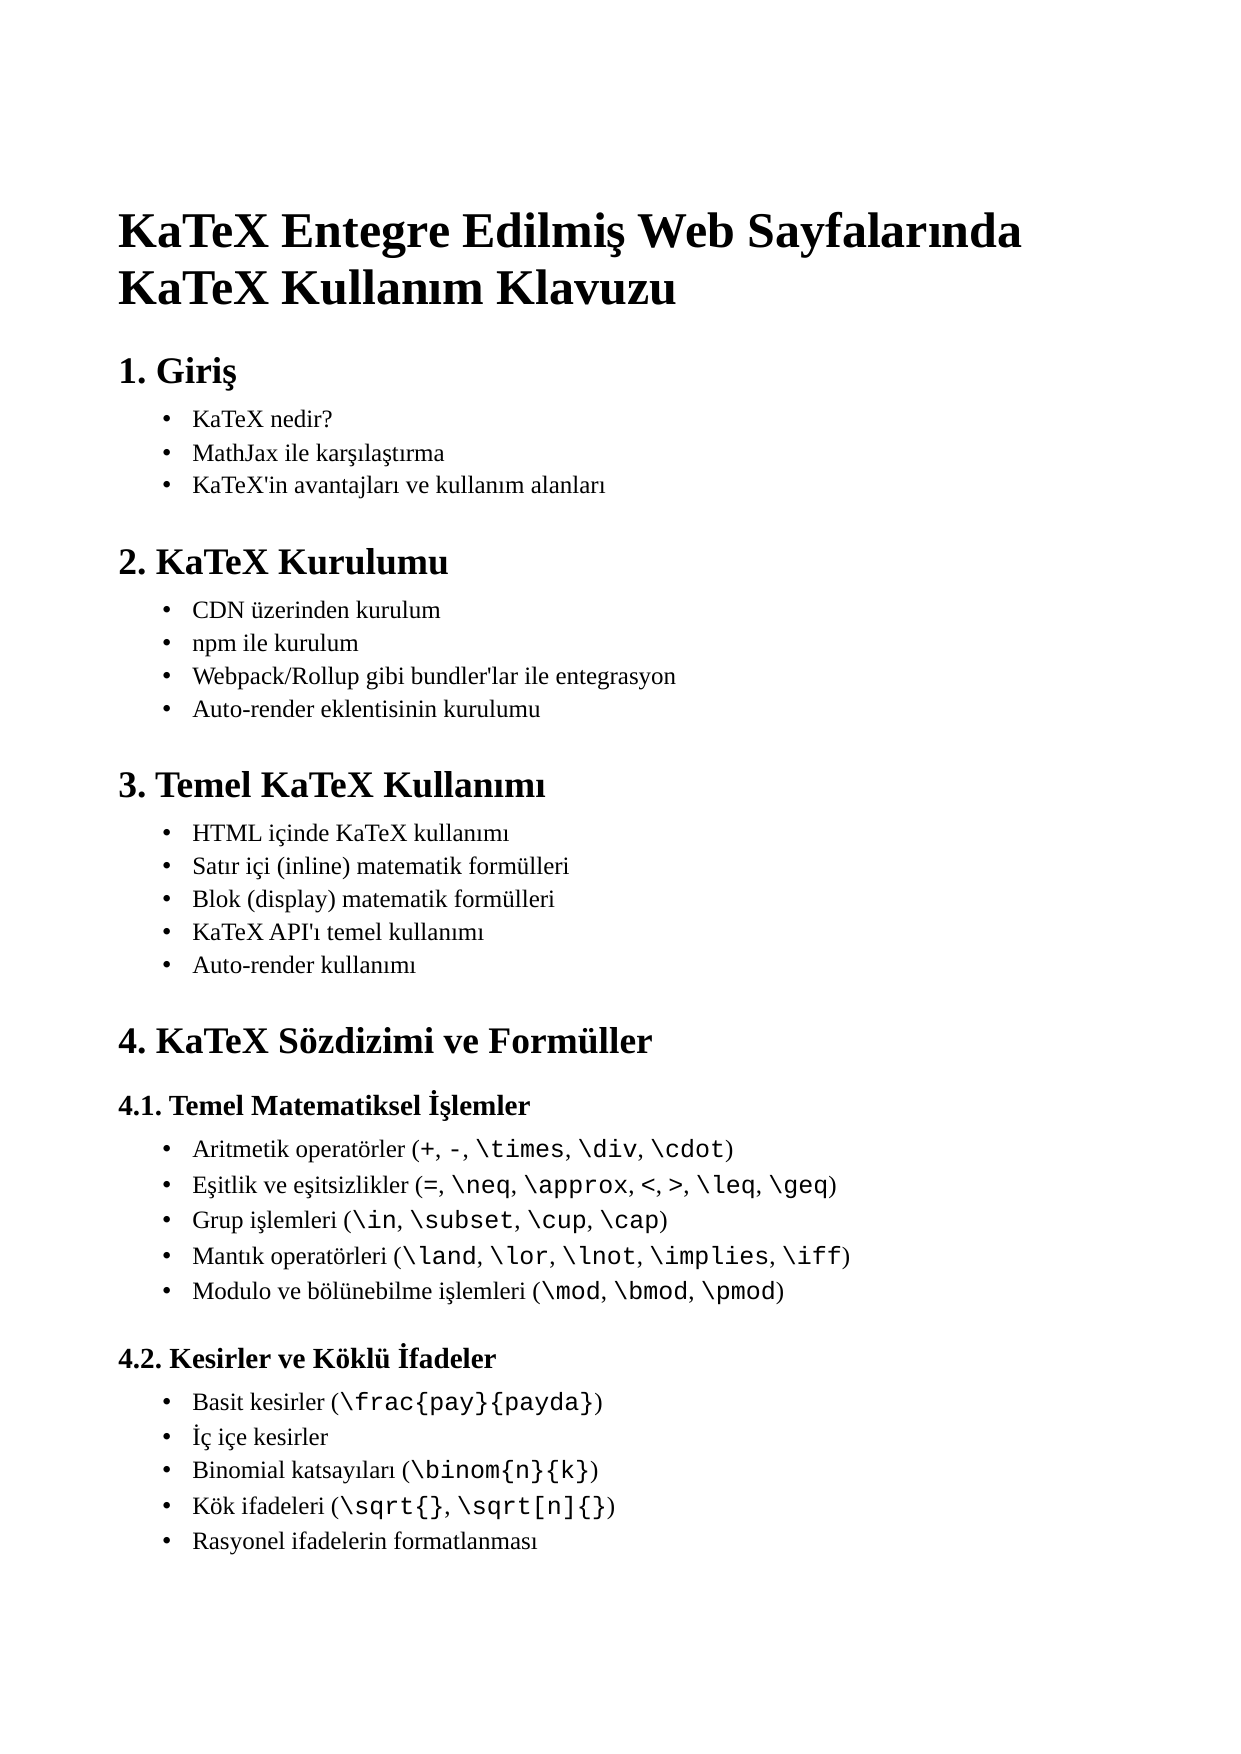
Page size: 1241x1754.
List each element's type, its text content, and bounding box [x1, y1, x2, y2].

list Grup işlemleri (\in, \subset, \cup, \cap) [162, 1205, 1122, 1236]
list Mantık operatörleri (\land, \lor, \lnot, \implies, \iff) [162, 1241, 1122, 1272]
list CDN üzerinden kurulum [162, 595, 1122, 623]
list Auto-render kullanımı [162, 950, 1122, 979]
list MathJax ile karşılaştırma [162, 438, 1122, 466]
list Rasyonel ifadelerin formatlanması [162, 1526, 1122, 1555]
list Kök ifadeleri (\sqrt{}, \sqrt[n]{}) [162, 1491, 1122, 1522]
list KaTeX API'ı temel kullanımı [162, 917, 1122, 946]
list Modulo ve bölünebilme işlemleri (\mod, \bmod, \pmod) [162, 1276, 1122, 1307]
list Basit kesirler (\frac{pay}{payda}) [162, 1387, 1122, 1418]
list Aritmetik operatörler (+, -, \times, \div, \cdot) [162, 1134, 1122, 1165]
subtitle 1. Giriş [118, 349, 1122, 392]
subtitle 3. Temel KaTeX Kullanımı [118, 762, 1122, 805]
list KaTeX nedir? [162, 404, 1122, 433]
list Eşitlik ve eşitsizlikler (=, \neq, \approx, <, >, \leq, \geq) [162, 1170, 1122, 1201]
list Blok (display) matematik formülleri [162, 884, 1122, 913]
subtitle 2. KaTeX Kurulumu [118, 539, 1122, 582]
list İç içe kesirler [162, 1422, 1122, 1451]
list Satır içi (inline) matematik formülleri [162, 851, 1122, 879]
subtitle KaTeX Entegre Edilmiş Web Sayfalarında KaTeX Kullanım Klavuzu [118, 201, 1122, 316]
list Auto-render eklentisinin kurulumu [162, 694, 1122, 722]
subtitle 4.1. Temel Matematiksel İşlemler [118, 1088, 1122, 1122]
list Webpack/Rollup gibi bundler'lar ile entegrasyon [162, 661, 1122, 689]
subtitle 4. KaTeX Sözdizimi ve Formüller [118, 1018, 1122, 1061]
list HTML içinde KaTeX kullanımı [162, 818, 1122, 847]
subtitle 4.2. Kesirler ve Köklü İfadeler [118, 1341, 1122, 1374]
list npm ile kurulum [162, 628, 1122, 656]
list KaTeX'in avantajları ve kullanım alanları [162, 471, 1122, 499]
list Binomial katsayıları (\binom{n}{k}) [162, 1455, 1122, 1486]
